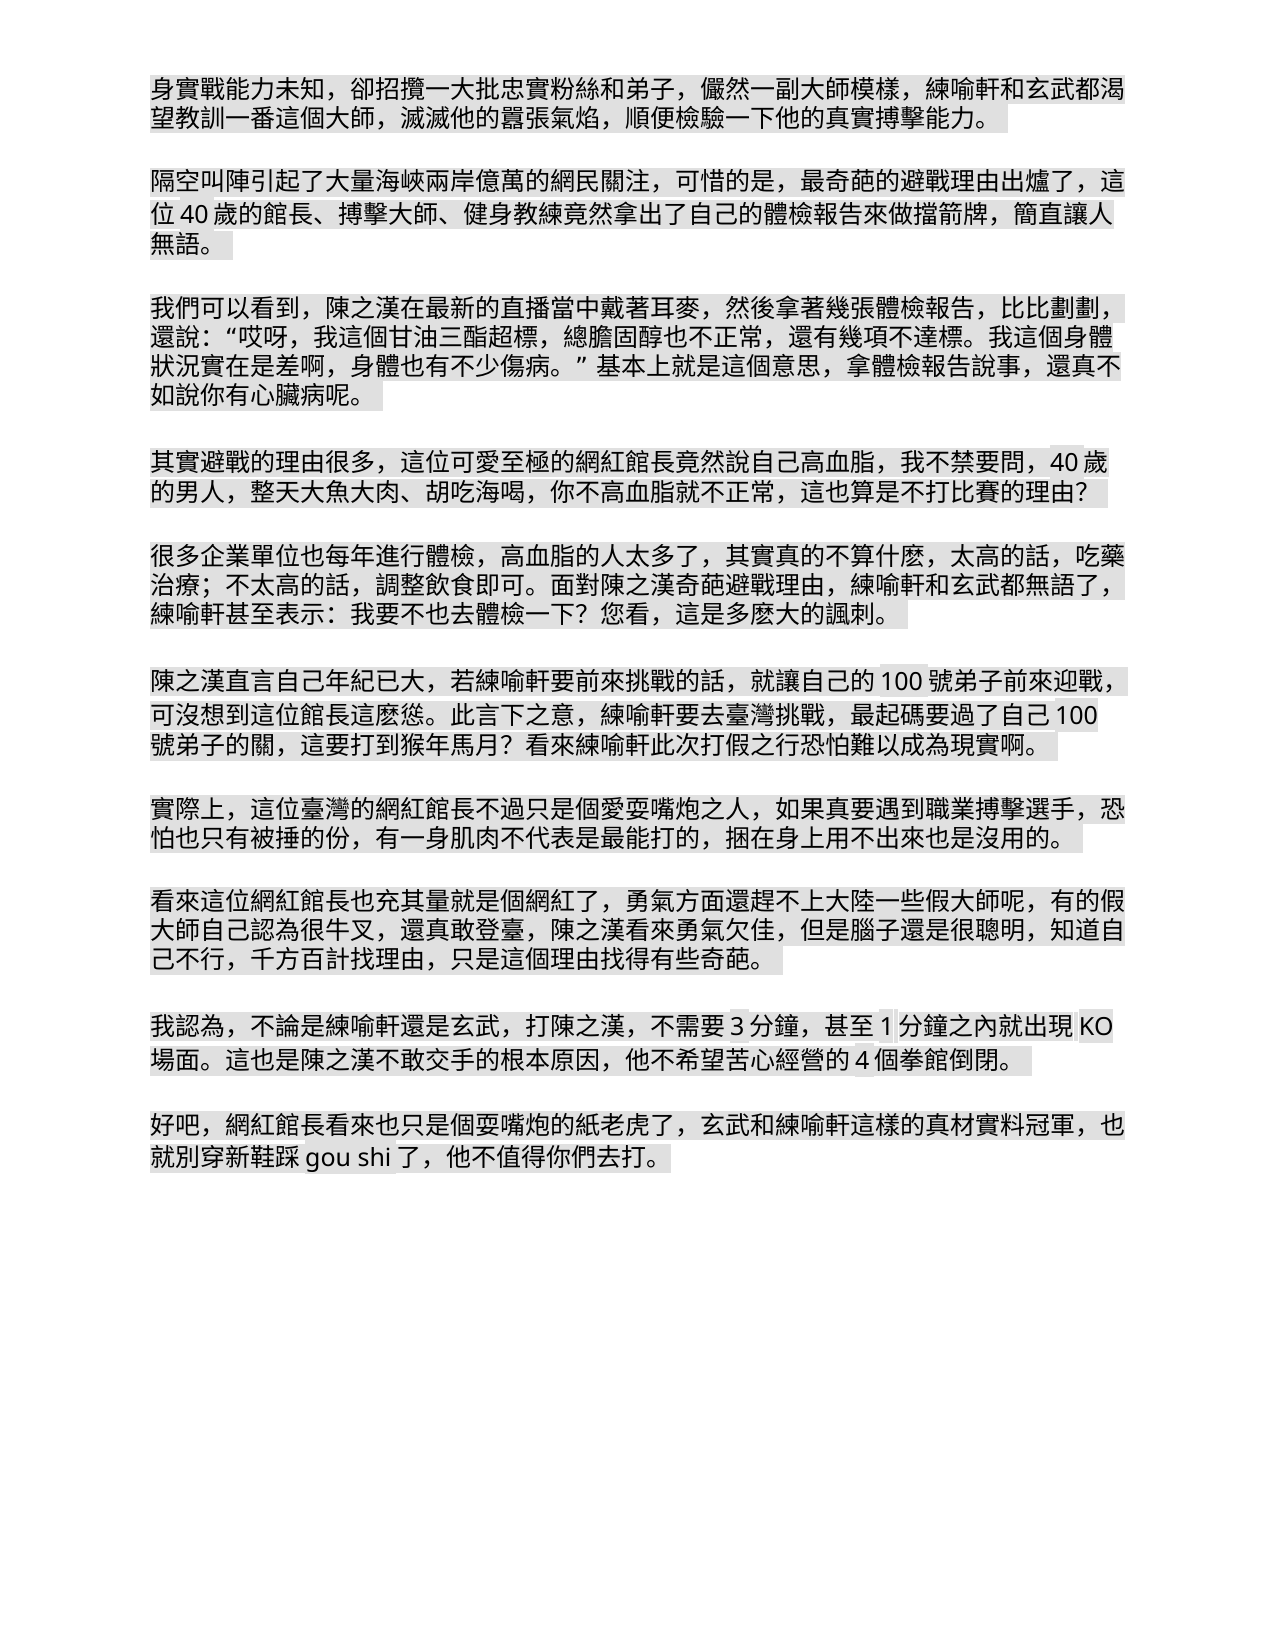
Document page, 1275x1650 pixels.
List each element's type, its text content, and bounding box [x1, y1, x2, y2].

text 卡韓政變 (111)：呼籲館長勇敢應戰！ 陳真 2019. 07. 09. 我真是越寫越低俗了，沒辦法，大家忍著點，畢竟台灣事千奇百怪。 12年前剛回台時，我不知道誰是郭台銘。但是很奇怪，報紙經常提到此人，一會兒說他跟哪個女明星如何如何，一會兒又討論他的舞姿如何曼妙，好像他的一言一行都很重要似的。在這小島上，你就算非常非常不想知道某些人事物，也幾乎是不可能。 大約幾個月前，我又如雷貫耳聽到什麼館長館長館長，幾乎每天照三餐都有他的新聞，全是腦殘內容，毫無營養可言。 頭一次聽到什麼館長，是聽護士提起，我一頭霧水，於是談話無疾而終，因為我根本不知道什麼館長。我還反問 "是什麼單位"？一開始以為是在講醫院裏的哪個單位的主管。 這樣一個絲毫看不出任何關注價值的人，卻是這島上的王似的，據說有幾萬或幾十萬的追隨者，儼然台灣之光。各家媒體更是每天照三餐報導他的一言一行，動輒幹你中國的娘，操你中國的媽，解放軍有種馬上給我打過來...蠢話傻話一堆，囂張跋扈耀武揚威。最近更是每天謾罵羞辱韓國瑜，言行相當沒品。 我不是第一天才剛出社會，一聽就知道是個商人，頂多前面多加幾個字 "肌肉發達的" 商人，努力向主流表態，賺點政治財，但卻越來越囂張，動輒武力吆喝，好像會打架很厲害似的。 我生平只打過一次架，然後就被幼兒園給提早畢業了，前後只念不到半年的幼兒園。原因是這樣：我上學坐爸爸的機車，放學就搭娃娃車回家，採自由座方式，有空位就坐。幼兒園裏有個穿長統襪的男同學。在我那年代，有錢人才會穿長統襪，所以我不爽他已經很久了。他每次上娃娃車，不但自己找座位坐，而且還會先多搶佔身邊一兩個座位，讓給那些他喜歡的女同學坐。 有一天，一個小兒麻痺的同學看到有座位想坐下，那個穿長統襪的竟然用力把他推開，不准他坐。於是他又找另一側的座位坐，想不到穿長統襪的居然馬上把腳伸出來，霸佔那個座位，還是不准他坐。 我在旁邊看到了這一幕，不知哪來的憤怒，於是就朝他鼻子給了他一拳，立即流了很多鼻血，血流如注，嚇壞園方。後來，聽說對方家長也出面了，我沒什麼記憶，只知道爸媽怕我又惹事，於是就讓我提早 "畢業"。 這是我生平打過唯一的一次架。正確地說，不是打架，而是打人。 上小學之後，因為受李小龍影響，想練拳腳功夫，後來決定練鐵沙掌。我跟我大哥各騎一輛腳踏車，從安平海邊沙灘運回了好幾箱沙子，我還往裏頭添加許多小石子，每天戳沙苦練。 後來有一天，我哥說：等你練好了鐵沙掌，手掌就變粗了，這樣你以後怎麼當醫生給病人開刀？我一聽，覺得很有道理，於是我的武學之路就此中斷。但是，我的武學思想卻持續受到李小龍的影響而大幅提昇。 周星馳說他對李小龍其人其思知之甚詳，研究得很透徹。我很好奇，難道世界上還會有比我更了解李小龍的人？李小龍也是念哲學。我讀過他很多書，包括他自己寫的截拳道，英文的，李小龍口述，由他的美國太太記錄。 李小龍對於武學的想法，跟維根斯坦的思想非常接近 (我寫過不少相關文章，可惜現在都找不到了)，基本精神幾乎可以說一模一樣。毫無疑問，李小龍一定也很喜歡維根斯坦。 之所以講這些，我只是想說：像什麼館長那樣一種動輒打打殺殺的囂張氣燄，究竟是哪一點吸引人，我還真不明白。就算是打架本身，應該也不是癡肥粗壯就能打吧？李小龍身高比我高兩公分，體重還少了我 6公斤，只有館長體重的一半。可是，若真要打架，我看二十個館長也打不過一個李小龍。 最近大陸有拳賽高手看不慣館長的囂張，發出挑戰書。我原本很期待我已鼓吹多年的 "哈巴狗盃兩岸統獨擂台賽" 終於可以實現！！想不到剛才有人傳一個影片給我，頓時令我心碎，請看： https://bit.ly/30oio9c 館長竟然不打了！天啊！不是說有多厲害嗎？怎麼可以怯戰呢？兩岸前途就看這一場生死戰了不是嗎？館長說，他血脂超標，不能打架。但我做為一個醫生，老實說，這種藉口是完全不成立的，血脂跟比武有啥關係？在此呼籲：館長勇敢應戰！ =================== 婷婷看世界 2019年7月6日 【避戰？ 中國搏擊散打冠軍約戰臺灣囂張網紅館長，出現最奇葩的避戰理由！館長：體檢證明我身體不好】 名為陳之漢的臺灣網紅館長最近在網絡上很是高調，囂張跋扈大放厥詞，不僅嘴巴說話罵罵咧咧粗言穢語，而且還自吹自擂稱自己是什麽格鬥三冠王，而且至今保持全勝戰績，還侮辱大陸搏擊拳手。 終於，有人看不慣館長的囂張，站出來挑戰陳之漢，他就是全國搏擊冠軍練喻軒，接著全國散打冠軍李玄武也宣布約戰陳之漢！ 提起練喻軒，很多人對他並不熟悉，因為國內的四大平臺似乎很少見到他的比賽，但實際上練喻軒從不高調，職業戰績也相當出眾，曾獲得WBC亞洲拳擊冠軍、WBC國際泰拳冠軍和倫披尼泰拳冠軍等多項殊榮。 中國全能型搏擊天才練喻軒和全國散打冠軍、一拳一腿第一人“神獸”李玄武都在叫板網紅館長陳之漢，因為館長口氣太大，侮辱大陸搏擊拳手，說了很多大放厥詞的話，自己本身實戰能力未知，卻招攬一大批忠實粉絲和弟子，儼然一副大師模樣，練喻軒和玄武都渴望教訓一番這個大師，滅滅他的囂張氣焰，順便檢驗一下他的真實搏擊能力。 隔空叫陣引起了大量海峽兩岸億萬的網民關注，可惜的是，最奇葩的避戰理由出爐了，這位40歲的館長、搏擊大師、健身教練竟然拿出了自己的體檢報告來做擋箭牌，簡直讓人無語。 我們可以看到，陳之漢在最新的直播當中戴著耳麥，然後拿著幾張體檢報告，比比劃劃，還說：“哎呀，我這個甘油三酯超標，總膽固醇也不正常，還有幾項不達標。我這個身體狀況實在是差啊，身體也有不少傷病。” 基本上就是這個意思，拿體檢報告說事，還真不如說你有心臟病呢。 其實避戰的理由很多，這位可愛至極的網紅館長竟然說自己高血脂，我不禁要問，40歲的男人，整天大魚大肉、胡吃海喝，你不高血脂就不正常，這也算是不打比賽的理由？ 很多企業單位也每年進行體檢，高血脂的人太多了，其實真的不算什麽，太高的話，吃藥治療；不太高的話，調整飲食即可。面對陳之漢奇葩避戰理由，練喻軒和玄武都無語了，練喻軒甚至表示：我要不也去體檢一下？您看，這是多麽大的諷刺。 陳之漢直言自己年紀已大，若練喻軒要前來挑戰的話，就讓自己的100號弟子前來迎戰，可沒想到這位館長這麽慫。此言下之意，練喻軒要去臺灣挑戰，最起碼要過了自己100號弟子的關，這要打到猴年馬月？看來練喻軒此次打假之行恐怕難以成為現實啊。 實際上，這位臺灣的網紅館長不過只是個愛耍嘴炮之人，如果真要遇到職業搏擊選手，恐怕也只有被捶的份，有一身肌肉不代表是最能打的，捆在身上用不出來也是沒用的。 看來這位網紅館長也充其量就是個網紅了，勇氣方面還趕不上大陸一些假大師呢，有的假大師自己認為很牛叉，還真敢登臺，陳之漢看來勇氣欠佳，但是腦子還是很聰明，知道自己不行，千方百計找理由，只是這個理由找得有些奇葩。 我認為，不論是練喻軒還是玄武，打陳之漢，不需要3分鐘，甚至1分鐘之內就出現KO場面。這也是陳之漢不敢交手的根本原因，他不希望苦心經營的4個拳館倒閉。 好吧，網紅館長看來也只是個耍嘴炮的紙老虎了，玄武和練喻軒這樣的真材實料冠軍，也就別穿新鞋踩gou shi了，他不值得你們去打。 [150, 75, 1125, 1174]
